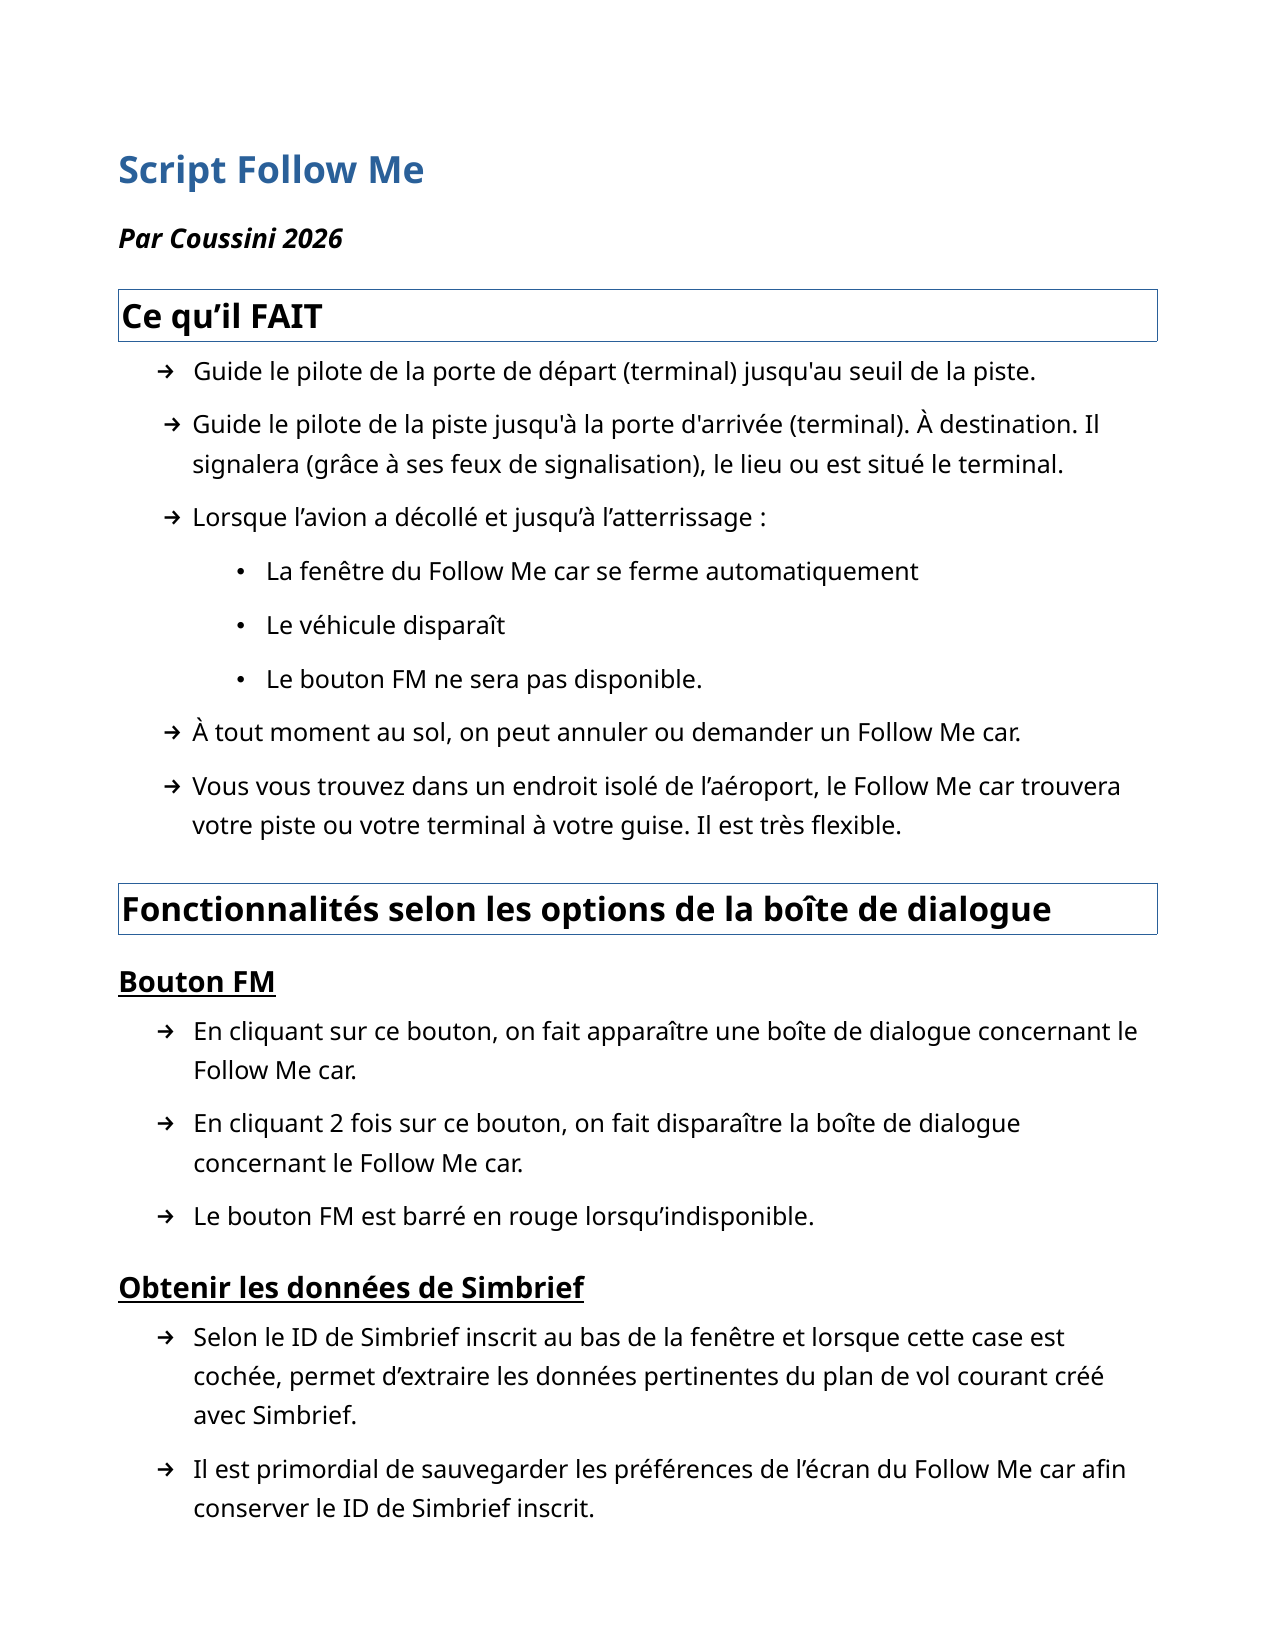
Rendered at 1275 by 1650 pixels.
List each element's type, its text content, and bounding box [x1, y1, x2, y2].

list Le bouton FM ne sera pas disponible. [236, 661, 1157, 695]
list Le véhicule disparaît [236, 607, 1157, 642]
list Selon le ID de Simbrief inscrit au bas de la fenêtre et lorsque cette case est cochée, permet d’extraire les données pertinentes du plan de vol courant créé avec Simbrief. [156, 1319, 1157, 1432]
subtitle Bouton FM [118, 961, 1157, 1001]
list En cliquant 2 fois sur ce bouton, on fait disparaître la boîte de dialogue concernant le Follow Me car. [156, 1106, 1157, 1179]
list Vous vous trouvez dans un endroit isolé de l’aéroport, le Follow Me car trouvera votre piste ou votre terminal à votre guise. Il est très flexible. [162, 769, 1157, 842]
list Lorsque l’avion a décollé et jusqu’à l’atterrissage : [162, 500, 1157, 534]
list À tout moment au sol, on peut annuler ou demander un Follow Me car. [162, 715, 1157, 749]
subtitle Obtenir les données de Simbrief [118, 1267, 1157, 1307]
list Il est primordial de sauvegarder les préférences de l’écran du Follow Me car afin conserver le ID de Simbrief inscrit. [156, 1452, 1157, 1525]
subtitle Ce qu’il FAIT [119, 290, 1157, 341]
list La fenêtre du Follow Me car se ferme automatiquement [236, 554, 1157, 588]
subtitle Fonctionnalités selon les options de la boîte de dialogue [119, 884, 1157, 934]
list Le bouton FM est barré en rouge lorsqu’indisponible. [156, 1199, 1157, 1233]
subtitle Par Coussini 2026 [118, 219, 1157, 256]
list Guide le pilote de la piste jusqu'à la porte d'arrivée (terminal). À destination. Il signalera (grâce à ses feux de signalisation), le lieu ou est situé le terminal. [162, 407, 1157, 480]
list En cliquant sur ce bouton, on fait apparaître une boîte de dialogue concernant le Follow Me car. [156, 1013, 1157, 1086]
subtitle Script Follow Me [118, 143, 1157, 194]
list Guide le pilote de la porte de départ (terminal) jusqu'au seuil de la piste. [156, 353, 1157, 387]
